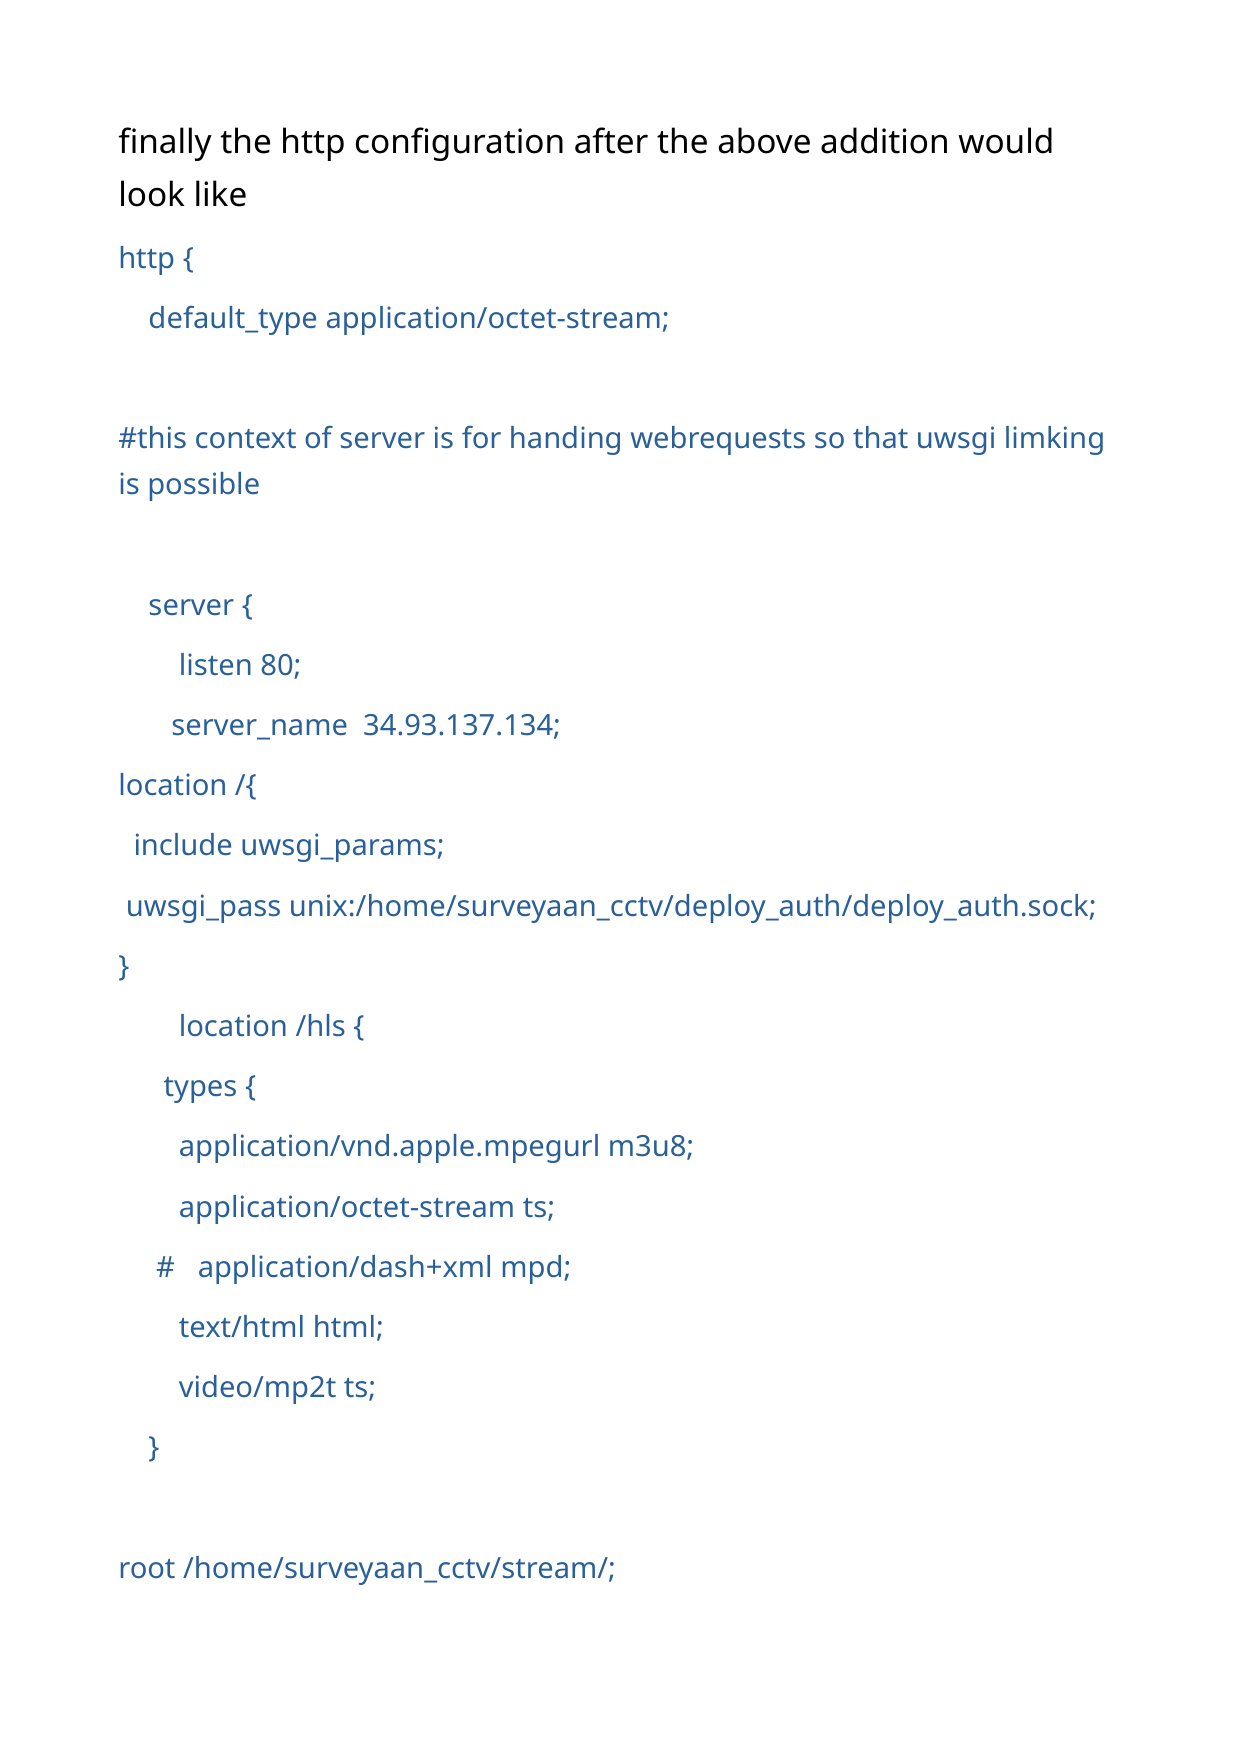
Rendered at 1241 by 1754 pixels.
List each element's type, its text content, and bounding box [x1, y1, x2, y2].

text #this context of server is for handing webrequests so that uwsgi limking is possible [118, 418, 1122, 503]
text application/octet-stream ts; [118, 1186, 1122, 1226]
text include uwsgi_params; [118, 824, 1122, 864]
text } [118, 1427, 1122, 1466]
text default_type application/octet-stream; [118, 297, 1122, 337]
text types { [118, 1065, 1122, 1105]
text server { [118, 584, 1122, 623]
text uwsgi_pass unix:/home/surveyaan_cctv/deploy_auth/deploy_auth.sock; [118, 885, 1122, 924]
text http { [118, 237, 1122, 277]
text server_name 34.93.137.134; [118, 704, 1122, 744]
text location /{ [118, 764, 1122, 804]
text text/html html; [118, 1306, 1122, 1346]
text video/mp2t ts; [118, 1366, 1122, 1406]
text } [118, 945, 1122, 985]
text finally the http configuration after the above addition would look like [118, 118, 1122, 216]
text application/vnd.apple.mpegurl m3u8; [118, 1126, 1122, 1165]
text # application/dash+xml mpd; [118, 1246, 1122, 1286]
text root /home/surveyaan_cctv/stream/; [118, 1547, 1122, 1587]
text listen 80; [118, 644, 1122, 684]
text location /hls { [118, 1005, 1122, 1045]
